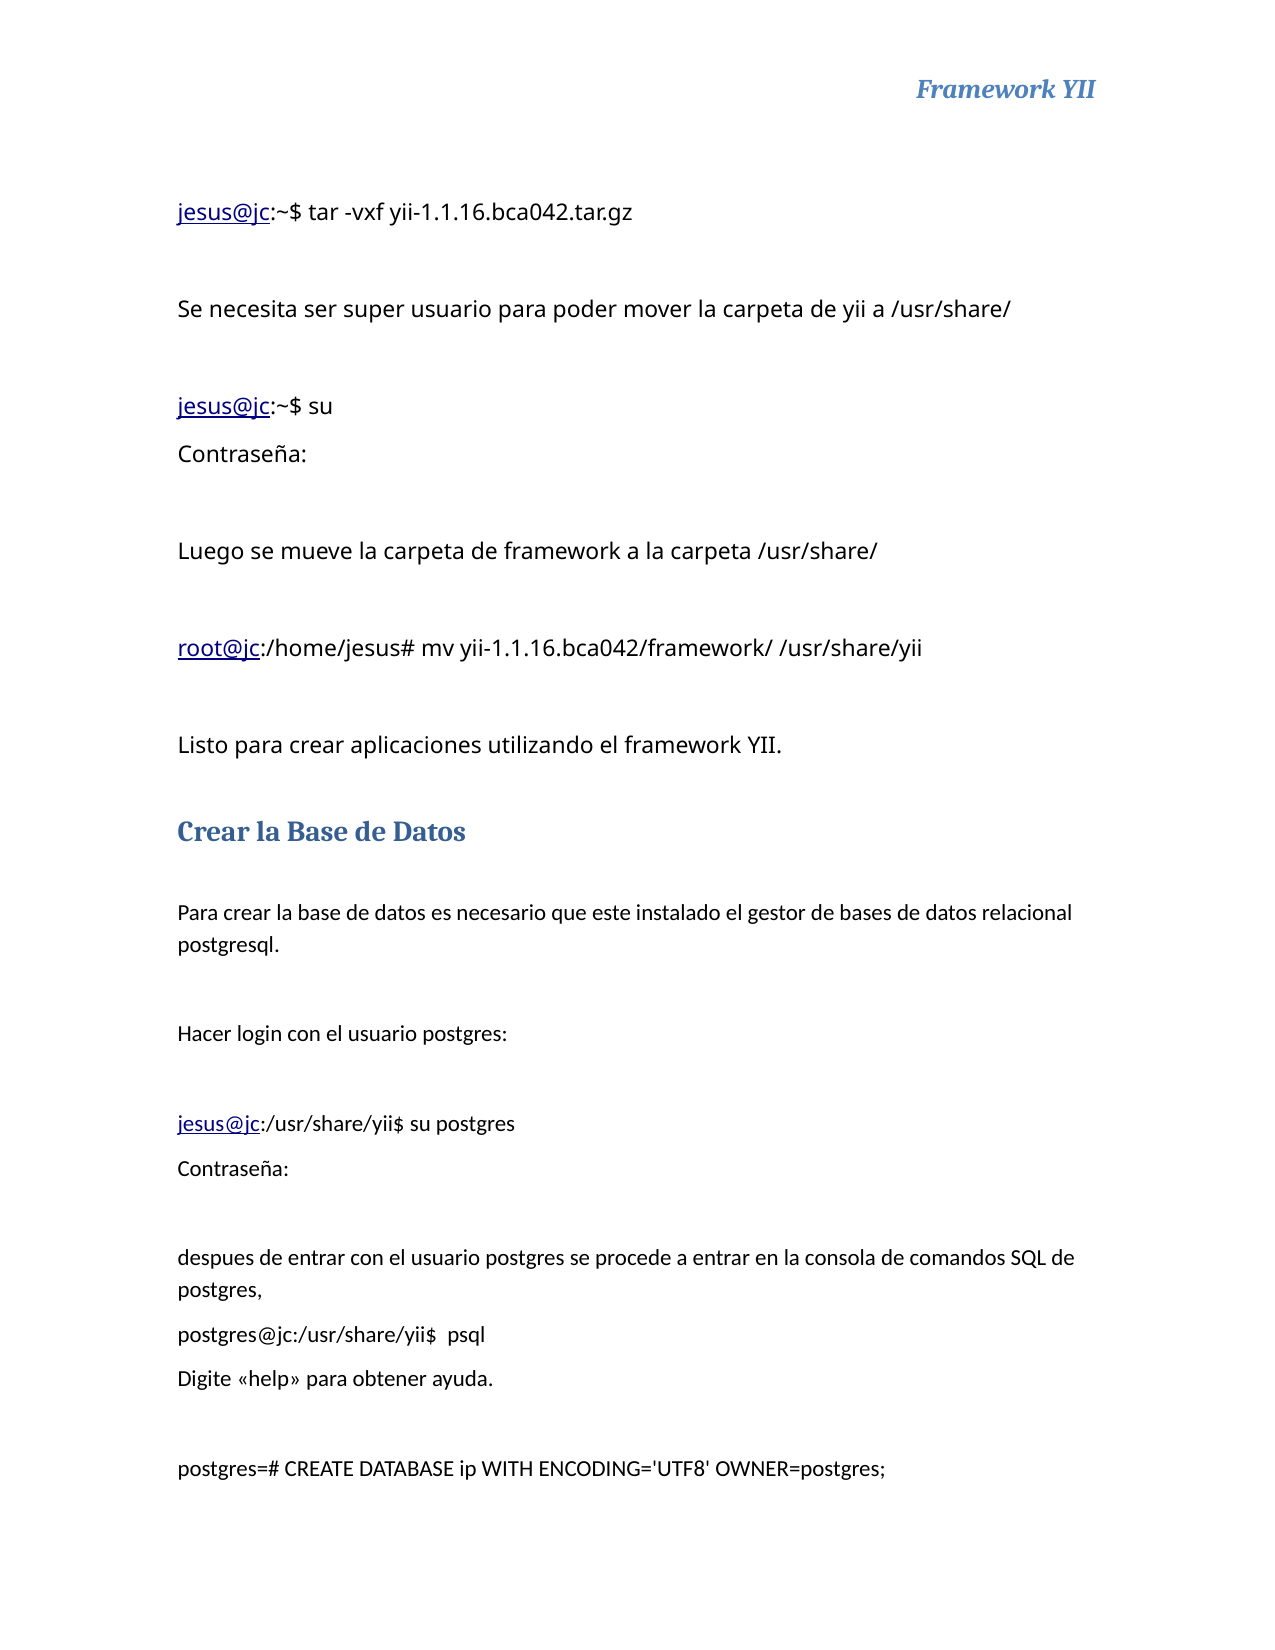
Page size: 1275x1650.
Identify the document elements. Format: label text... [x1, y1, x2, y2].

text jesus@jc:~$ tar -vxf yii-1.1.16.bca042.tar.gz [177, 196, 1098, 227]
text Hacer login con el usuario postgres: [177, 1019, 1098, 1048]
text Contraseña: [177, 1154, 1098, 1182]
text postgres=# CREATE DATABASE ip WITH ENCODING='UTF8' OWNER=postgres; [177, 1454, 1098, 1482]
text despues de entrar con el usuario postgres se procede a entrar en la consola de comandos SQL de postgres, [177, 1243, 1098, 1303]
text Se necesita ser super usuario para poder mover la carpeta de yii a /usr/share/ [177, 293, 1098, 324]
text Luego se mueve la carpeta de framework a la carpeta /usr/share/ [177, 535, 1098, 566]
text root@jc:/home/jesus# mv yii-1.1.16.bca042/framework/ /usr/share/yii [177, 632, 1098, 663]
text jesus@jc:~$ su [177, 390, 1098, 421]
text jesus@jc:/usr/share/yii$ su postgres [177, 1109, 1098, 1137]
text Para crear la base de datos es necesario que este instalado el gestor de bases de datos relacional postgresql. [177, 898, 1098, 958]
text postgres@jc:/usr/share/yii$ psql [177, 1320, 1098, 1348]
text Listo para crear aplicaciones utilizando el framework YII. [177, 729, 1098, 760]
subtitle Crear la Base de Datos [177, 815, 1098, 848]
text Contraseña: [177, 438, 1098, 469]
text Digite «help» para obtener ayuda. [177, 1364, 1098, 1393]
